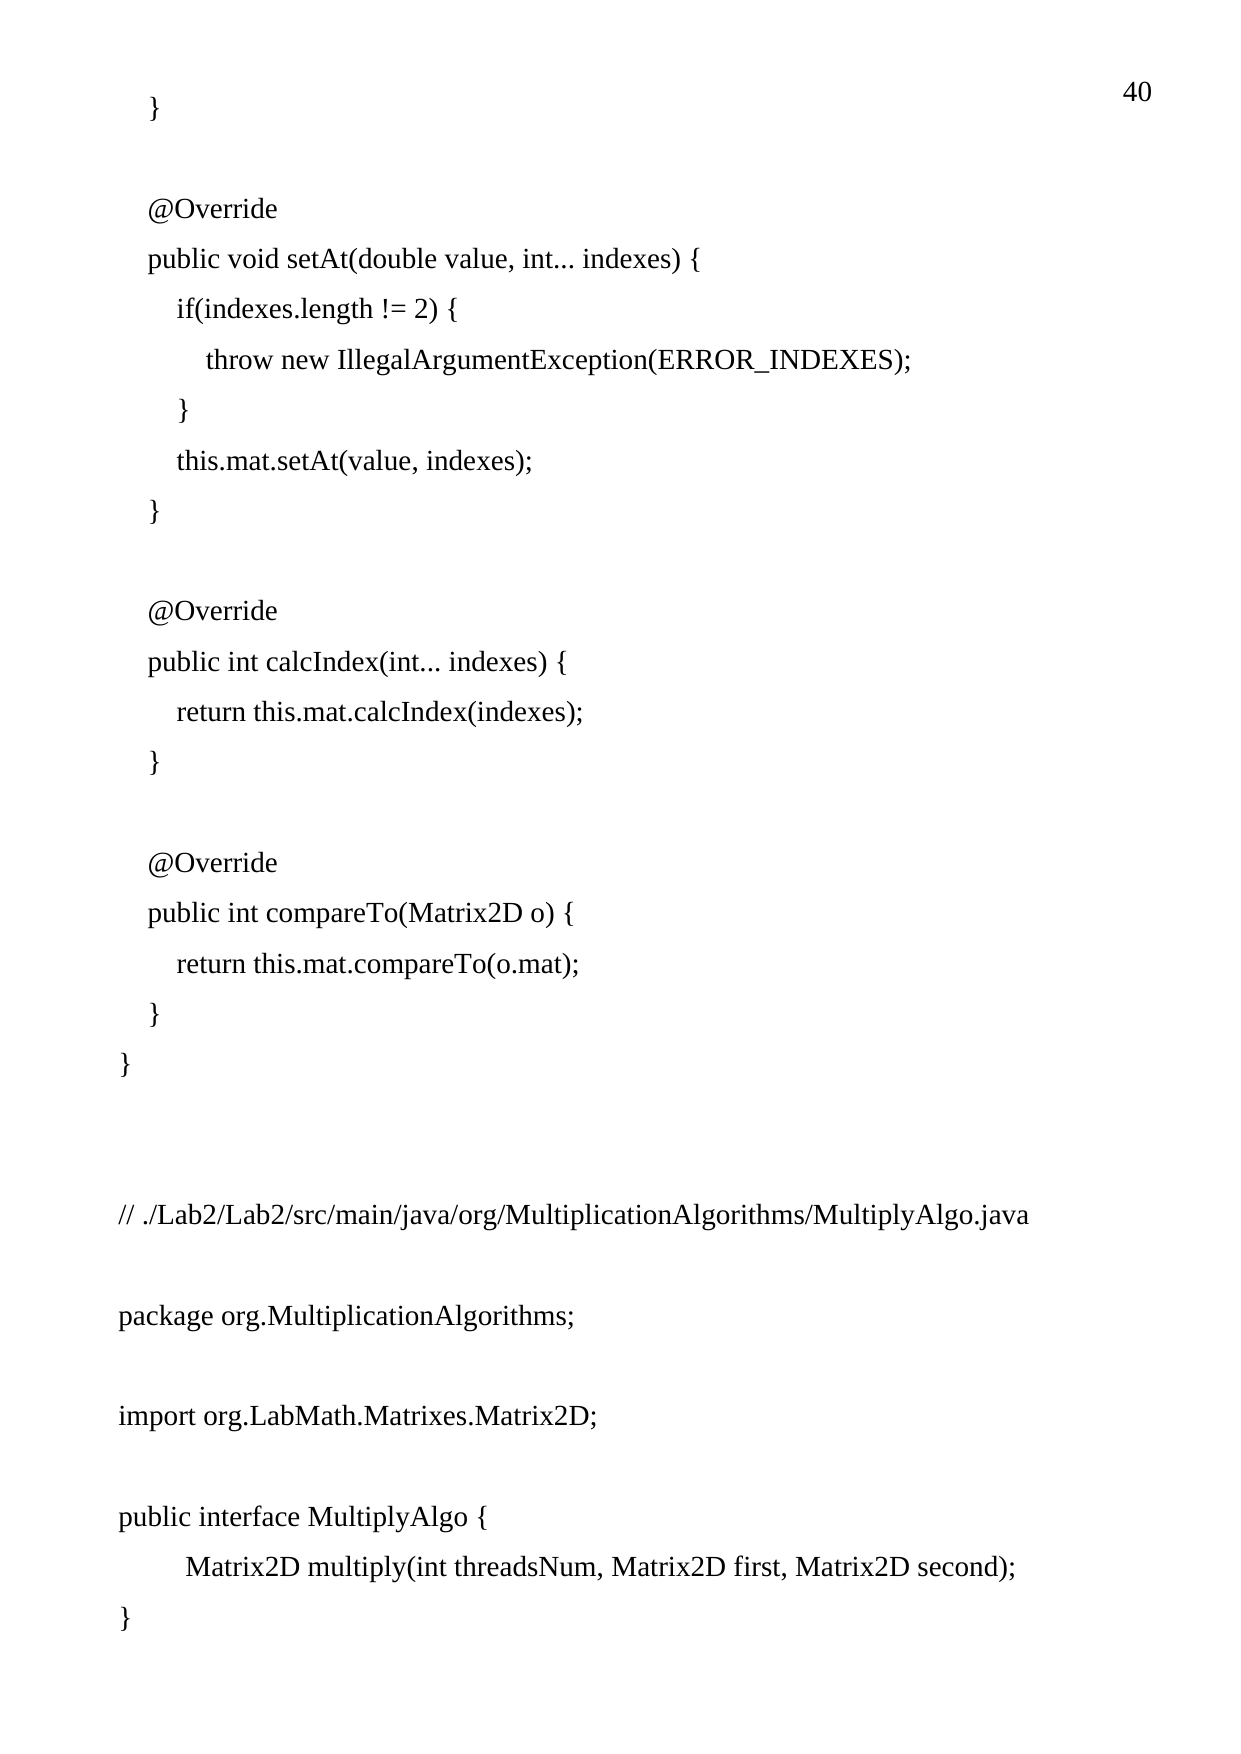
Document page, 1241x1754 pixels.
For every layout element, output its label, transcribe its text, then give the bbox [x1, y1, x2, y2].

text } [118, 1046, 1122, 1080]
text } [118, 493, 1122, 526]
text return this.mat.calcIndex(indexes); [118, 694, 1122, 728]
text } [118, 1600, 1122, 1633]
text // ./Lab2/Lab2/src/main/java/org/MultiplicationAlgorithms/MultiplyAlgo.java [118, 1197, 1122, 1231]
text public int compareTo(Matrix2D o) { [118, 895, 1122, 929]
text @Override [118, 191, 1122, 224]
text Matrix2D multiply(int threadsNum, Matrix2D first, Matrix2D second); [118, 1549, 1122, 1583]
text } [118, 392, 1122, 426]
text @Override [118, 845, 1122, 879]
text if(indexes.length != 2) { [118, 292, 1122, 325]
text @Override [118, 593, 1122, 627]
text } [118, 744, 1122, 778]
text public int calcIndex(int... indexes) { [118, 644, 1122, 677]
text } [118, 90, 1122, 124]
text package org.MultiplicationAlgorithms; [118, 1298, 1122, 1331]
text } [118, 996, 1122, 1029]
text this.mat.setAt(value, indexes); [118, 443, 1122, 476]
text public interface MultiplyAlgo { [118, 1499, 1122, 1533]
text throw new IllegalArgumentException(ERROR_INDEXES); [118, 342, 1122, 376]
text return this.mat.compareTo(o.mat); [118, 946, 1122, 979]
text import org.LabMath.Matrixes.Matrix2D; [118, 1398, 1122, 1432]
text public void setAt(double value, int... indexes) { [118, 241, 1122, 275]
